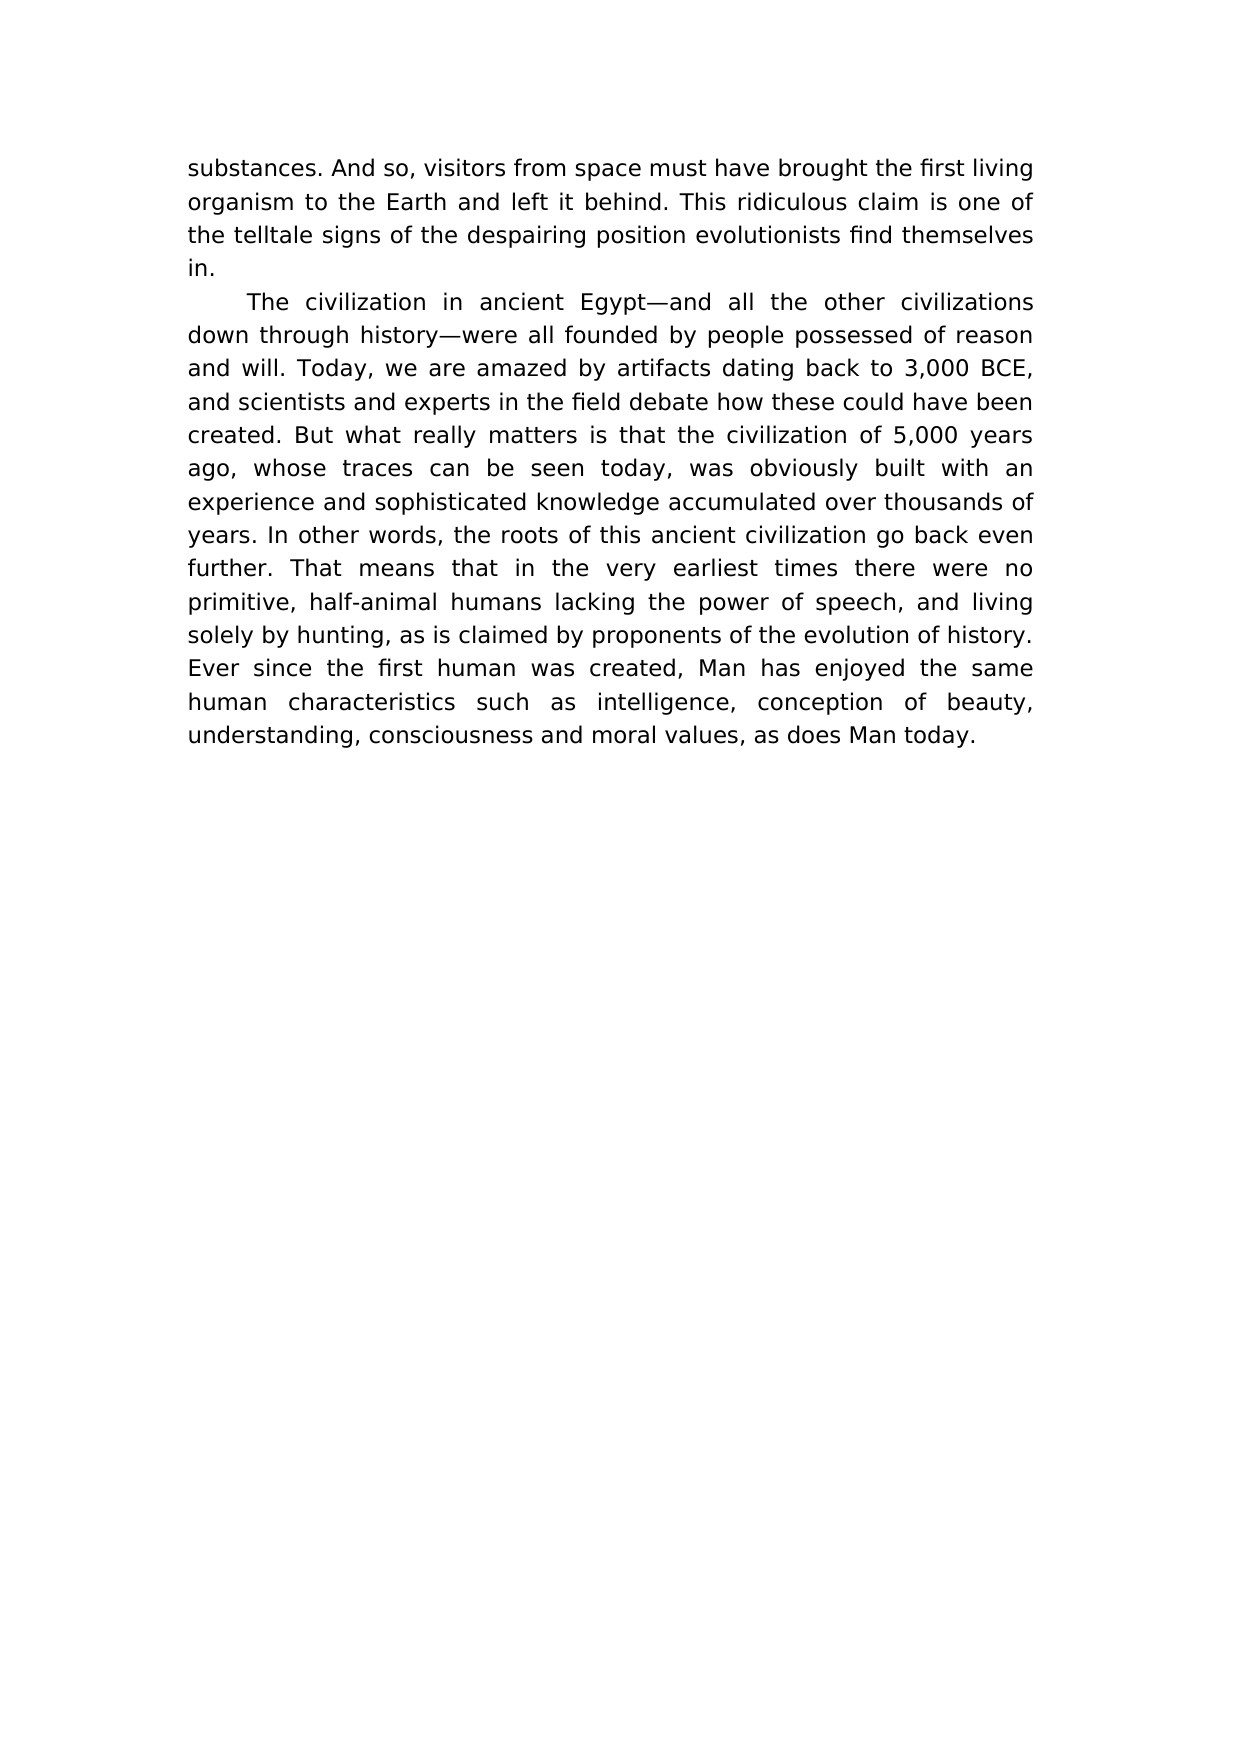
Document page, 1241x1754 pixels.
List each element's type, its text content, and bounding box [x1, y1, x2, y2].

text substances. And so, visitors from space must have brought the first living organism to the Earth and left it behind. This ridiculous claim is one of the telltale signs of the despairing position evolutionists find themselves in. [187, 150, 1035, 283]
text The civilization in ancient Egypt—and all the other civilizations down through history—were all founded by people possessed of reason and will. Today, we are amazed by artifacts dating back to 3,000 BCE, and scientists and experts in the field debate how these could have been created. But what really matters is that the civilization of 5,000 years ago, whose traces can be seen today, was obviously built with an experience and sophisticated knowledge accumulated over thousands of years. In other words, the roots of this ancient civilization go back even further. That means that in the very earliest times there were no primitive, half-animal humans lacking the power of speech, and living solely by hunting, as is claimed by proponents of the evolution of history. Ever since the first human was created, Man has enjoyed the same human characteristics such as intelligence, conception of beauty, understanding, consciousness and moral values, as does Man today. [187, 283, 1035, 750]
